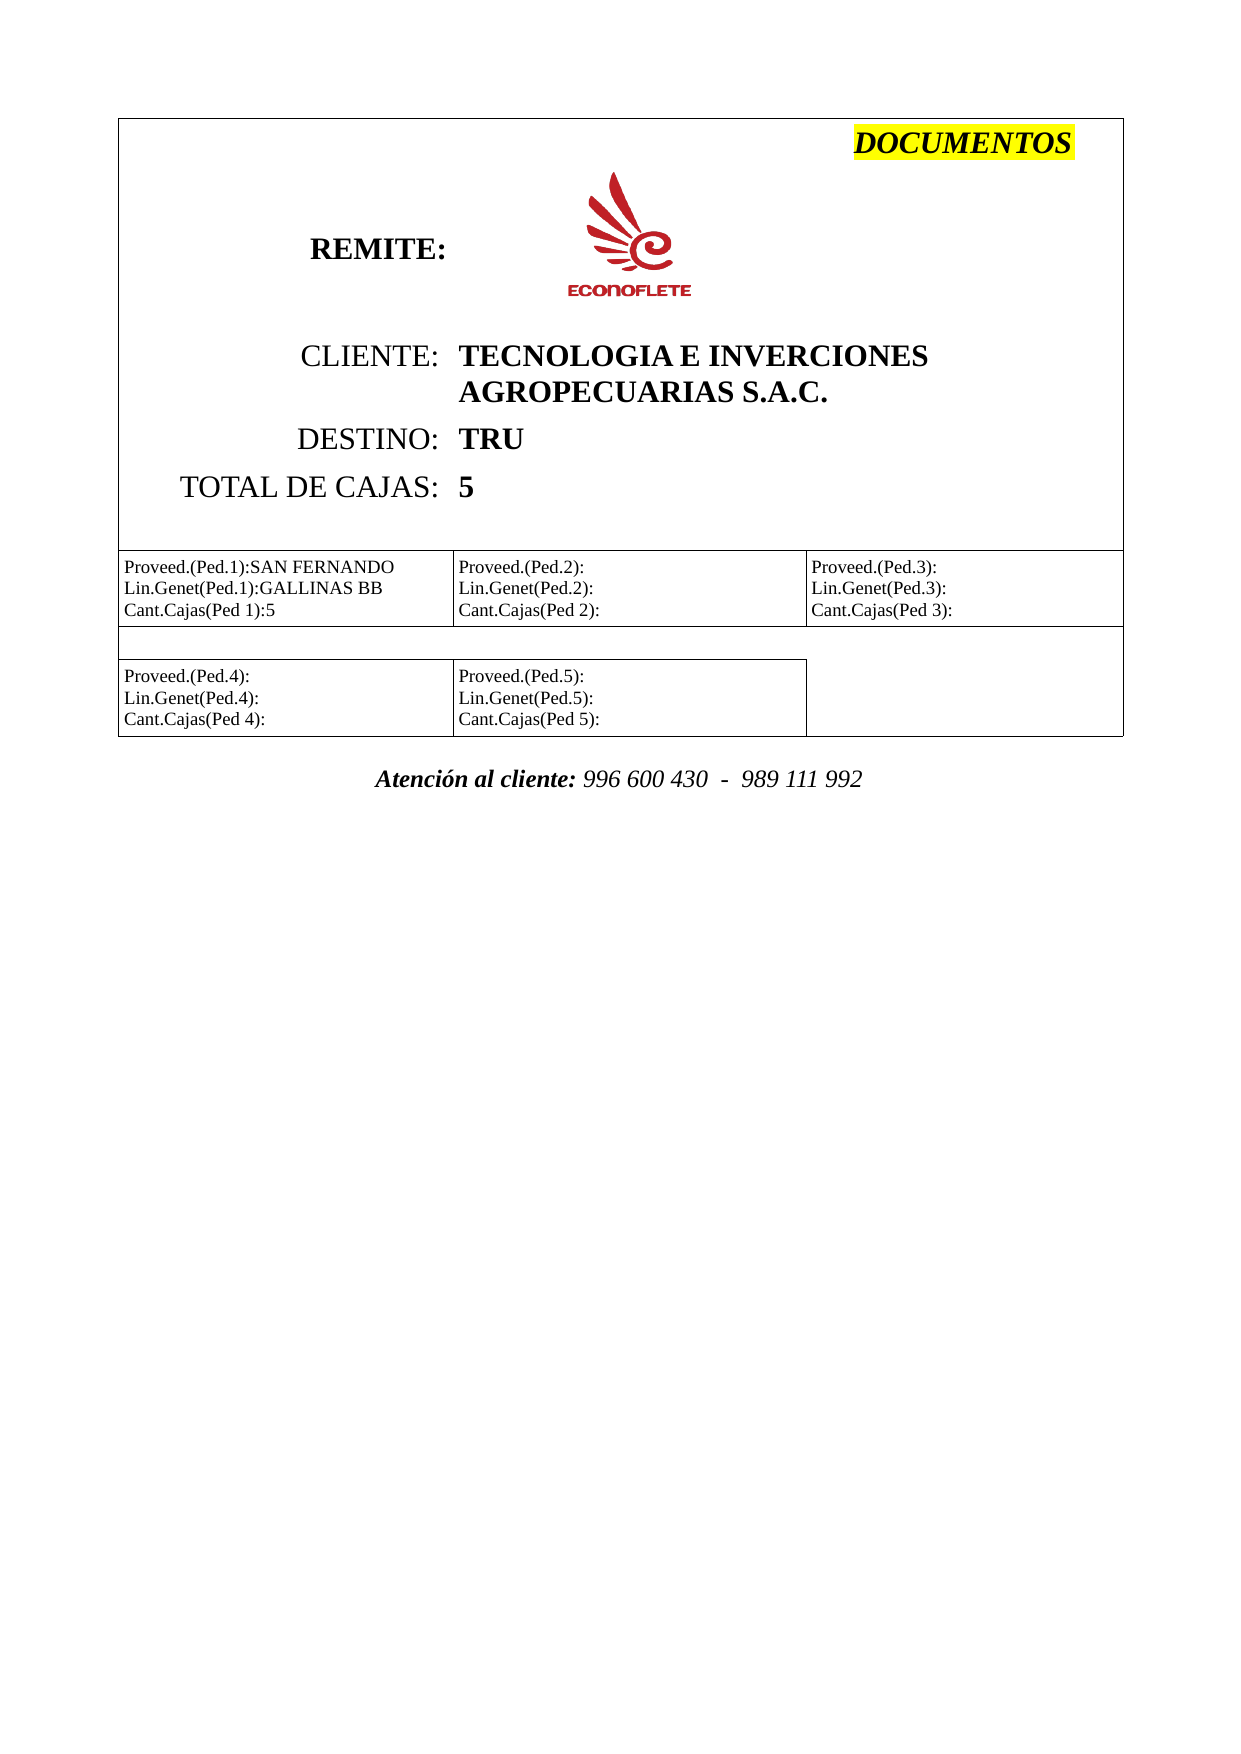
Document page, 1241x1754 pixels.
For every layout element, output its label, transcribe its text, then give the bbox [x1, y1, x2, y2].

table_cell TOTAL DE CAJAS: [119, 462, 453, 510]
table_cell Proveed.(Ped.3): Lin.Genet(Ped.3): Cant.Cajas(Ped 3): [807, 551, 1123, 626]
table_cell CLIENTE: [119, 332, 453, 415]
table_cell [453, 510, 806, 550]
table_cell [119, 627, 453, 659]
table_cell [806, 166, 1123, 332]
table_cell 5 [453, 462, 1123, 510]
table_cell [807, 659, 1123, 736]
table_cell REMITE: [119, 166, 453, 332]
table_cell Proveed.(Ped.5): Lin.Genet(Ped.5): Cant.Cajas(Ped 5): [454, 660, 806, 736]
text Atención al cliente: 996 600 430 - 989 111 992 [118, 764, 1122, 793]
table_cell [806, 415, 1123, 462]
table_header [119, 119, 453, 166]
table_cell [806, 510, 1123, 550]
picture [552, 171, 707, 297]
table_header [453, 119, 806, 166]
table_cell [806, 627, 1123, 659]
table_cell [119, 510, 453, 550]
table_cell Proveed.(Ped.1):SAN FERNANDO Lin.Genet(Ped.1):GALLINAS BB Cant.Cajas(Ped 1):5 [119, 551, 453, 626]
table_cell TRU [453, 415, 806, 462]
table_cell Proveed.(Ped.2): Lin.Genet(Ped.2): Cant.Cajas(Ped 2): [454, 551, 806, 626]
table_cell [453, 166, 806, 332]
table_cell TECNOLOGIA E INVERCIONES AGROPECUARIAS S.A.C. [453, 332, 1123, 415]
table_cell Proveed.(Ped.4): Lin.Genet(Ped.4): Cant.Cajas(Ped 4): [119, 660, 453, 736]
table_cell DESTINO: [119, 415, 453, 462]
table_header DOCUMENTOS [806, 119, 1123, 166]
table_cell [453, 627, 806, 659]
